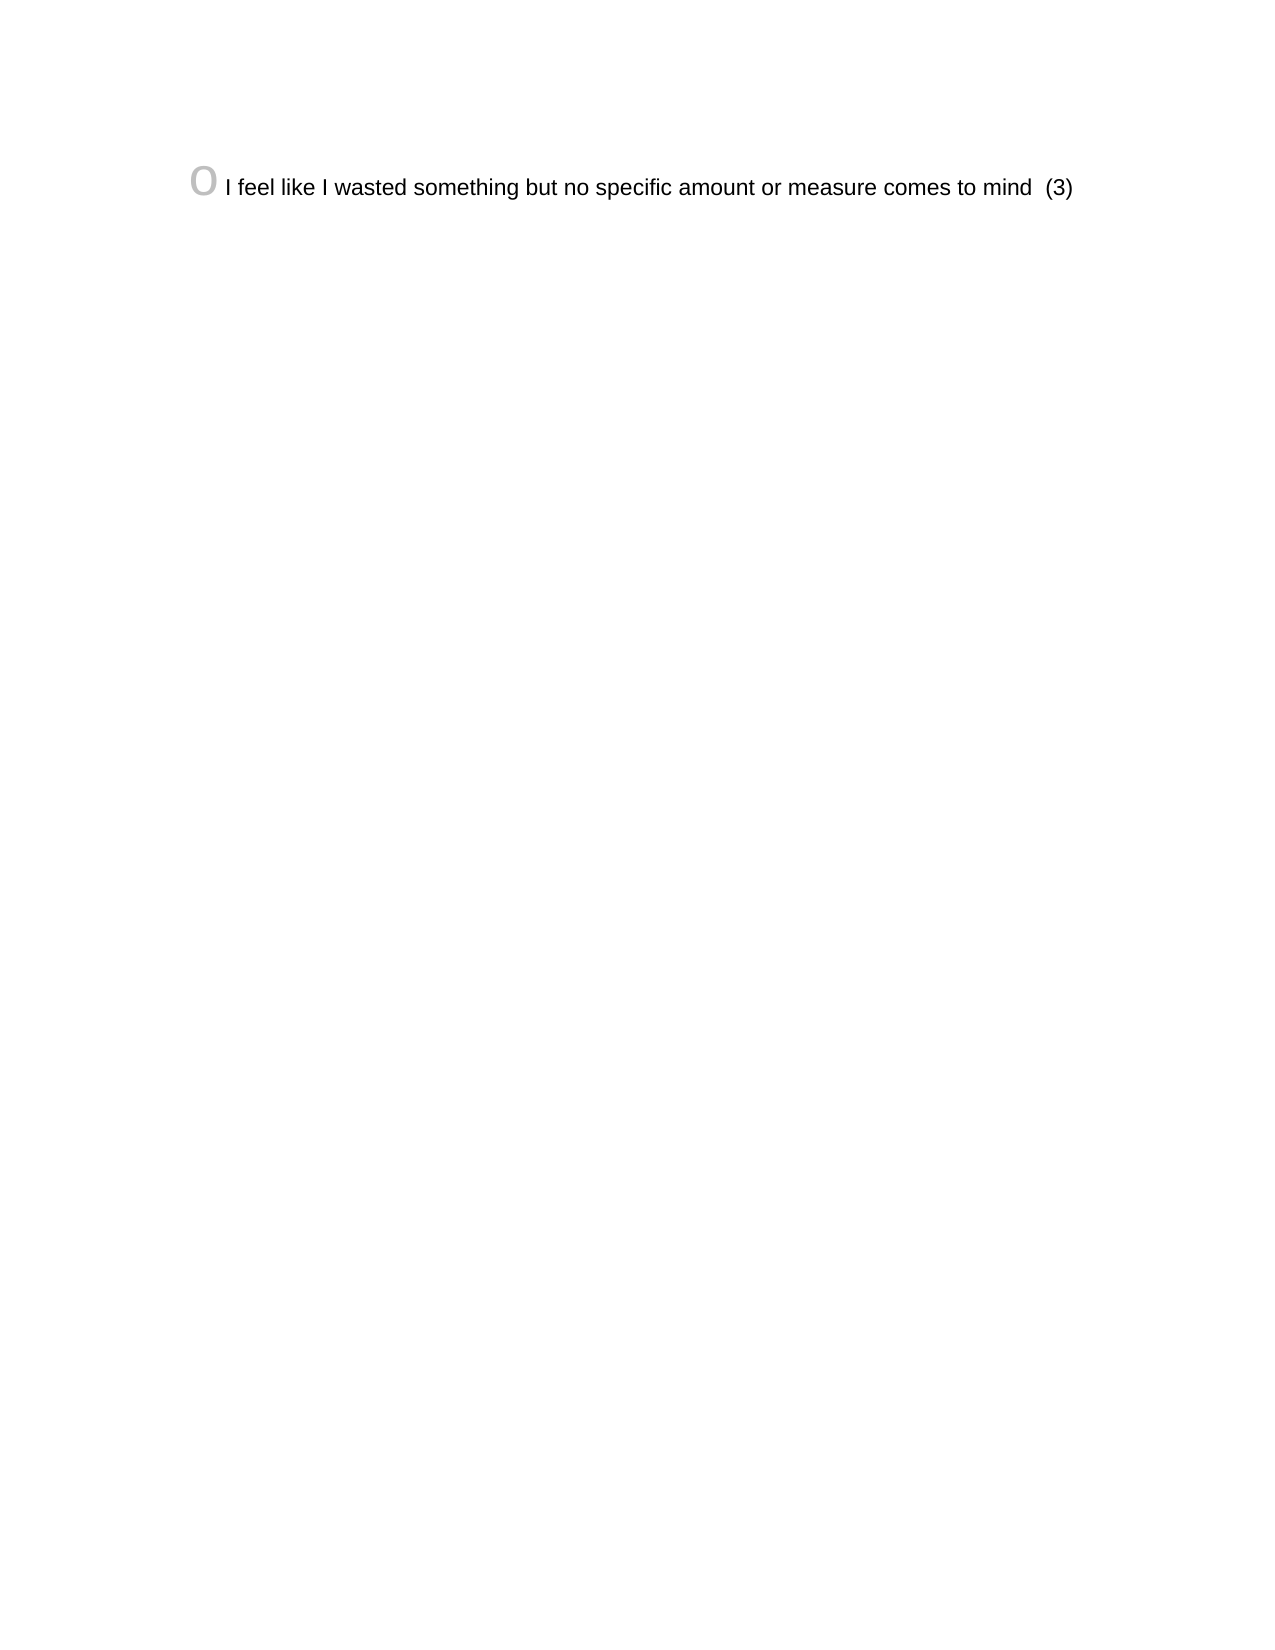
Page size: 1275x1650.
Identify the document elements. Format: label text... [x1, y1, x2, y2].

list I feel like I wasted something but no specific amount or measure comes to mind (3) [187, 150, 1125, 211]
